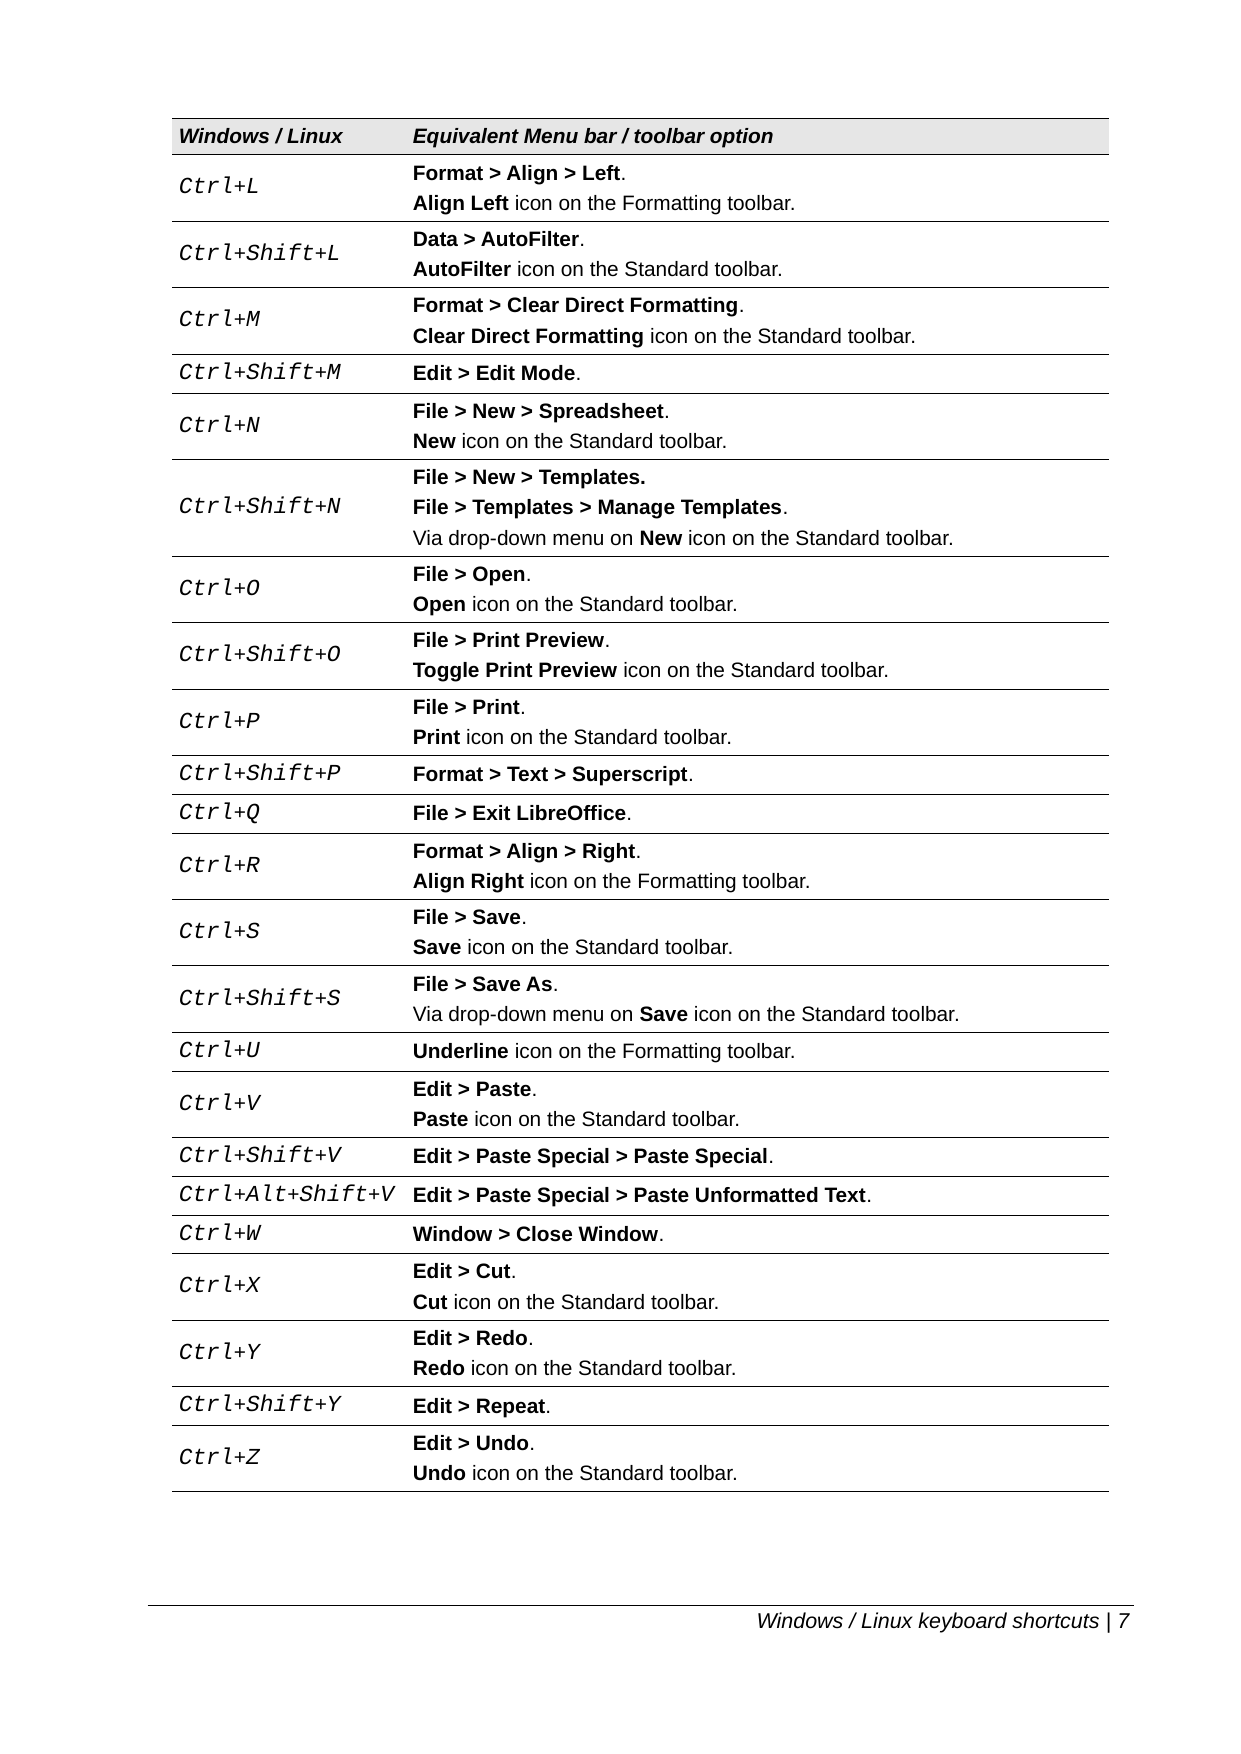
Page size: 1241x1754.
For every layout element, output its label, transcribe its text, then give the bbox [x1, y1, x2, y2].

table_cell File > Open. Open icon on the Standard toolbar. [406, 557, 1109, 622]
table_cell Ctrl+P [172, 690, 406, 755]
table_cell Ctrl+S [172, 900, 406, 965]
table_cell Ctrl+W [172, 1216, 406, 1253]
table_cell Ctrl+Q [172, 795, 406, 832]
table_header Equivalent Menu bar / toolbar option [406, 119, 1109, 154]
table_cell Ctrl+Shift+Y [172, 1387, 406, 1425]
table_cell Ctrl+U [172, 1033, 406, 1071]
table_cell Ctrl+Alt+Shift+V [172, 1177, 406, 1214]
table_cell Edit > Cut. Cut icon on the Standard toolbar. [406, 1254, 1109, 1320]
table_cell File > Exit LibreOffice. [406, 795, 1109, 832]
table_cell Ctrl+Y [172, 1321, 406, 1386]
table_cell Format > Text > Superscript. [406, 756, 1109, 794]
table_cell Ctrl+Shift+M [172, 355, 406, 392]
table_cell Underline icon on the Formatting toolbar. [406, 1033, 1109, 1071]
table_cell Format > Clear Direct Formatting. Clear Direct Formatting icon on the Standard toolbar. [406, 288, 1109, 354]
table_cell Ctrl+Shift+L [172, 222, 406, 287]
table_cell Ctrl+L [172, 155, 406, 221]
table_cell Window > Close Window. [406, 1216, 1109, 1253]
table_cell Ctrl+X [172, 1254, 406, 1320]
table_cell Ctrl+O [172, 557, 406, 622]
table_cell Ctrl+Shift+P [172, 756, 406, 794]
table_cell Ctrl+Shift+N [172, 460, 406, 556]
table_cell Edit > Paste Special > Paste Special. [406, 1138, 1109, 1176]
table_cell Data > AutoFilter. AutoFilter icon on the Standard toolbar. [406, 222, 1109, 287]
table_cell Ctrl+M [172, 288, 406, 354]
table_cell File > Print Preview. Toggle Print Preview icon on the Standard toolbar. [406, 623, 1109, 688]
table_cell Edit > Repeat. [406, 1387, 1109, 1425]
table_cell Ctrl+V [172, 1072, 406, 1137]
table_cell Ctrl+R [172, 834, 406, 899]
table_cell Ctrl+Shift+O [172, 623, 406, 688]
table_cell Ctrl+N [172, 394, 406, 459]
table_cell Edit > Paste. Paste icon on the Standard toolbar. [406, 1072, 1109, 1137]
table_header Windows / Linux [172, 119, 406, 154]
table_cell Ctrl+Shift+S [172, 966, 406, 1032]
table_cell Edit > Edit Mode. [406, 355, 1109, 392]
table_cell File > Save. Save icon on the Standard toolbar. [406, 900, 1109, 965]
table_cell File > Print. Print icon on the Standard toolbar. [406, 690, 1109, 755]
table_cell File > Save As. Via drop-down menu on Save icon on the Standard toolbar. [406, 966, 1109, 1032]
table_cell File > New > Templates. File > Templates > Manage Templates. Via drop-down menu on New icon on the Standard toolbar. [406, 460, 1109, 556]
table_cell Edit > Redo. Redo icon on the Standard toolbar. [406, 1321, 1109, 1386]
table_cell Edit > Undo. Undo icon on the Standard toolbar. [406, 1426, 1109, 1491]
table_cell Edit > Paste Special > Paste Unformatted Text. [406, 1177, 1109, 1214]
table_cell File > New > Spreadsheet. New icon on the Standard toolbar. [406, 394, 1109, 459]
table_cell Format > Align > Left. Align Left icon on the Formatting toolbar. [406, 155, 1109, 221]
table_cell Format > Align > Right. Align Right icon on the Formatting toolbar. [406, 834, 1109, 899]
table_cell Ctrl+Shift+V [172, 1138, 406, 1176]
table_cell Ctrl+Z [172, 1426, 406, 1491]
